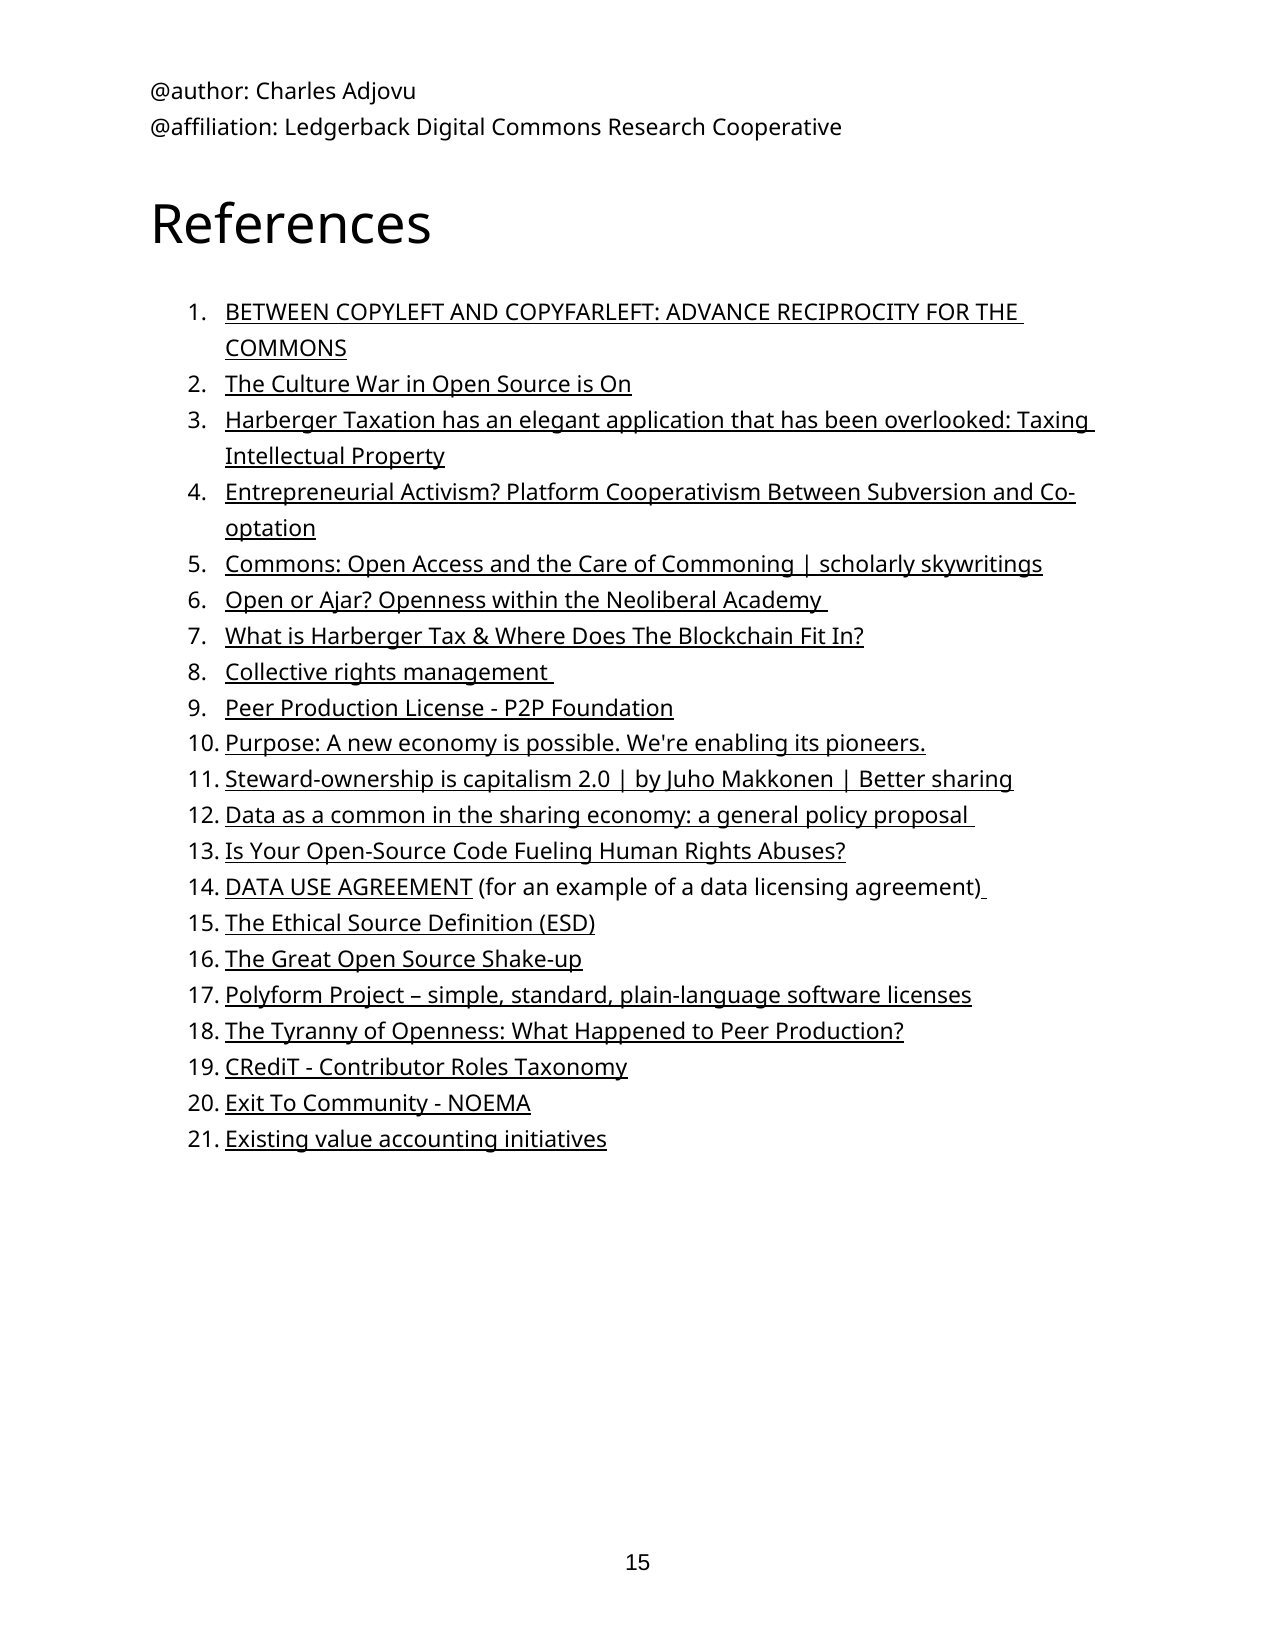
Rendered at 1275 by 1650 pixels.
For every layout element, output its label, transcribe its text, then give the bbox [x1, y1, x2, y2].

list Open or Ajar? Openness within the Neoliberal Academy [187, 584, 1125, 615]
list Entrepreneurial Activism? Platform Cooperativism Between Subversion and Co-optation [187, 476, 1125, 543]
list Exit To Community - NOEMA [187, 1087, 1125, 1118]
list Collective rights management [187, 656, 1125, 687]
list The Ethical Source Definition (ESD) [187, 907, 1125, 938]
list The Tyranny of Openness: What Happened to Peer Production? [187, 1015, 1125, 1046]
title References [150, 186, 1125, 260]
list Data as a common in the sharing economy: a general policy proposal [187, 799, 1125, 831]
list DATA USE AGREEMENT (for an example of a data licensing agreement) [187, 871, 1125, 902]
list Purpose: A new economy is possible. We're enabling its pioneers. [187, 727, 1125, 759]
list Peer Production License - P2P Foundation [187, 691, 1125, 723]
list The Culture War in Open Source is On [187, 368, 1125, 399]
list Steward-ownership is capitalism 2.0 | by Juho Makkonen | Better sharing [187, 763, 1125, 794]
list CRediT - Contributor Roles Taxonomy [187, 1051, 1125, 1082]
list Polyform Project – simple, standard, plain-language software licenses [187, 979, 1125, 1010]
list BETWEEN COPYLEFT AND COPYFARLEFT: ADVANCE RECIPROCITY FOR THE COMMONS [187, 296, 1125, 363]
list The Great Open Source Shake-up [187, 943, 1125, 974]
list What is Harberger Tax & Where Does The Blockchain Fit In? [187, 619, 1125, 651]
list Commons: Open Access and the Care of Commoning | scholarly skywritings [187, 548, 1125, 579]
list Harberger Taxation has an elegant application that has been overlooked: Taxing Intellectual Property [187, 404, 1125, 471]
list Is Your Open-Source Code Fueling Human Rights Abuses? [187, 835, 1125, 866]
list Existing value accounting initiatives [187, 1123, 1125, 1154]
